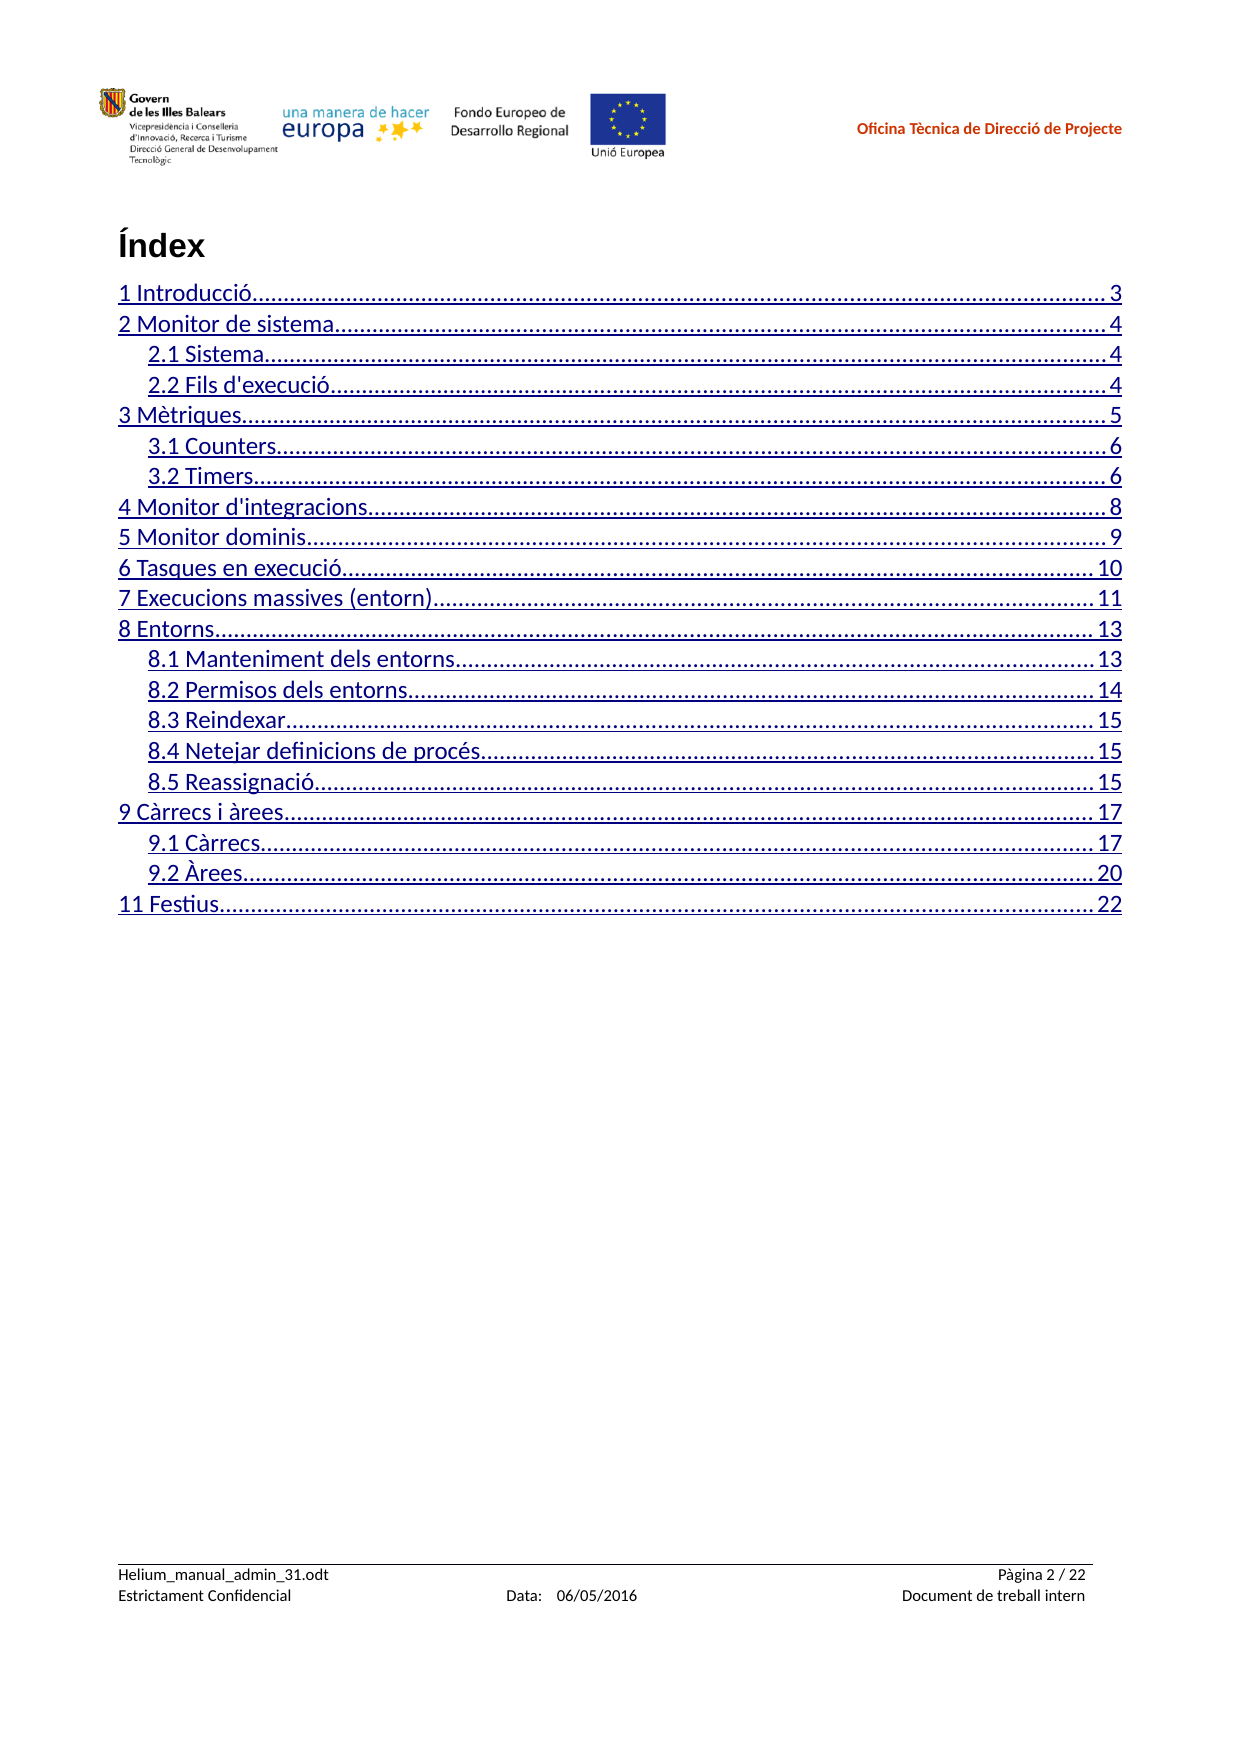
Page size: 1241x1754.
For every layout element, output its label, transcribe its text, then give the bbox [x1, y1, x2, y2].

text 2.1 Sistema 4 [148, 338, 1122, 364]
text 3 Mètriques 5 [118, 399, 1122, 425]
text 8.1 Manteniment dels entorns 13 [148, 644, 1122, 670]
text 2.2 Fils d'execució 4 [148, 369, 1122, 395]
subtitle Índex [118, 226, 1122, 265]
text 11 Festius 22 [118, 888, 1122, 914]
text 9.1 Càrrecs 17 [148, 827, 1122, 853]
text 8 Entorns 13 [118, 613, 1122, 639]
text 9.2 Àrees 20 [148, 857, 1122, 883]
text 3.2 Timers 6 [148, 461, 1122, 486]
picture [99, 87, 668, 166]
text 1 Introducció 3 [118, 277, 1122, 303]
text 3.1 Counters 6 [148, 430, 1122, 456]
text 8.4 Netejar definicions de procés 15 [148, 735, 1122, 761]
text 7 Execucions massives (entorn) 11 [118, 583, 1122, 609]
text 5 Monitor dominis 9 [118, 522, 1122, 548]
text 8.5 Reassignació 15 [148, 766, 1122, 792]
text 4 Monitor d'integracions 8 [118, 491, 1122, 517]
text 9 Càrrecs i àrees 17 [118, 796, 1122, 822]
text 8.3 Reindexar 15 [148, 705, 1122, 731]
text 8.2 Permisos dels entorns 14 [148, 674, 1122, 700]
text 2 Monitor de sistema 4 [118, 308, 1122, 334]
text 6 Tasques en execució 10 [118, 552, 1122, 578]
